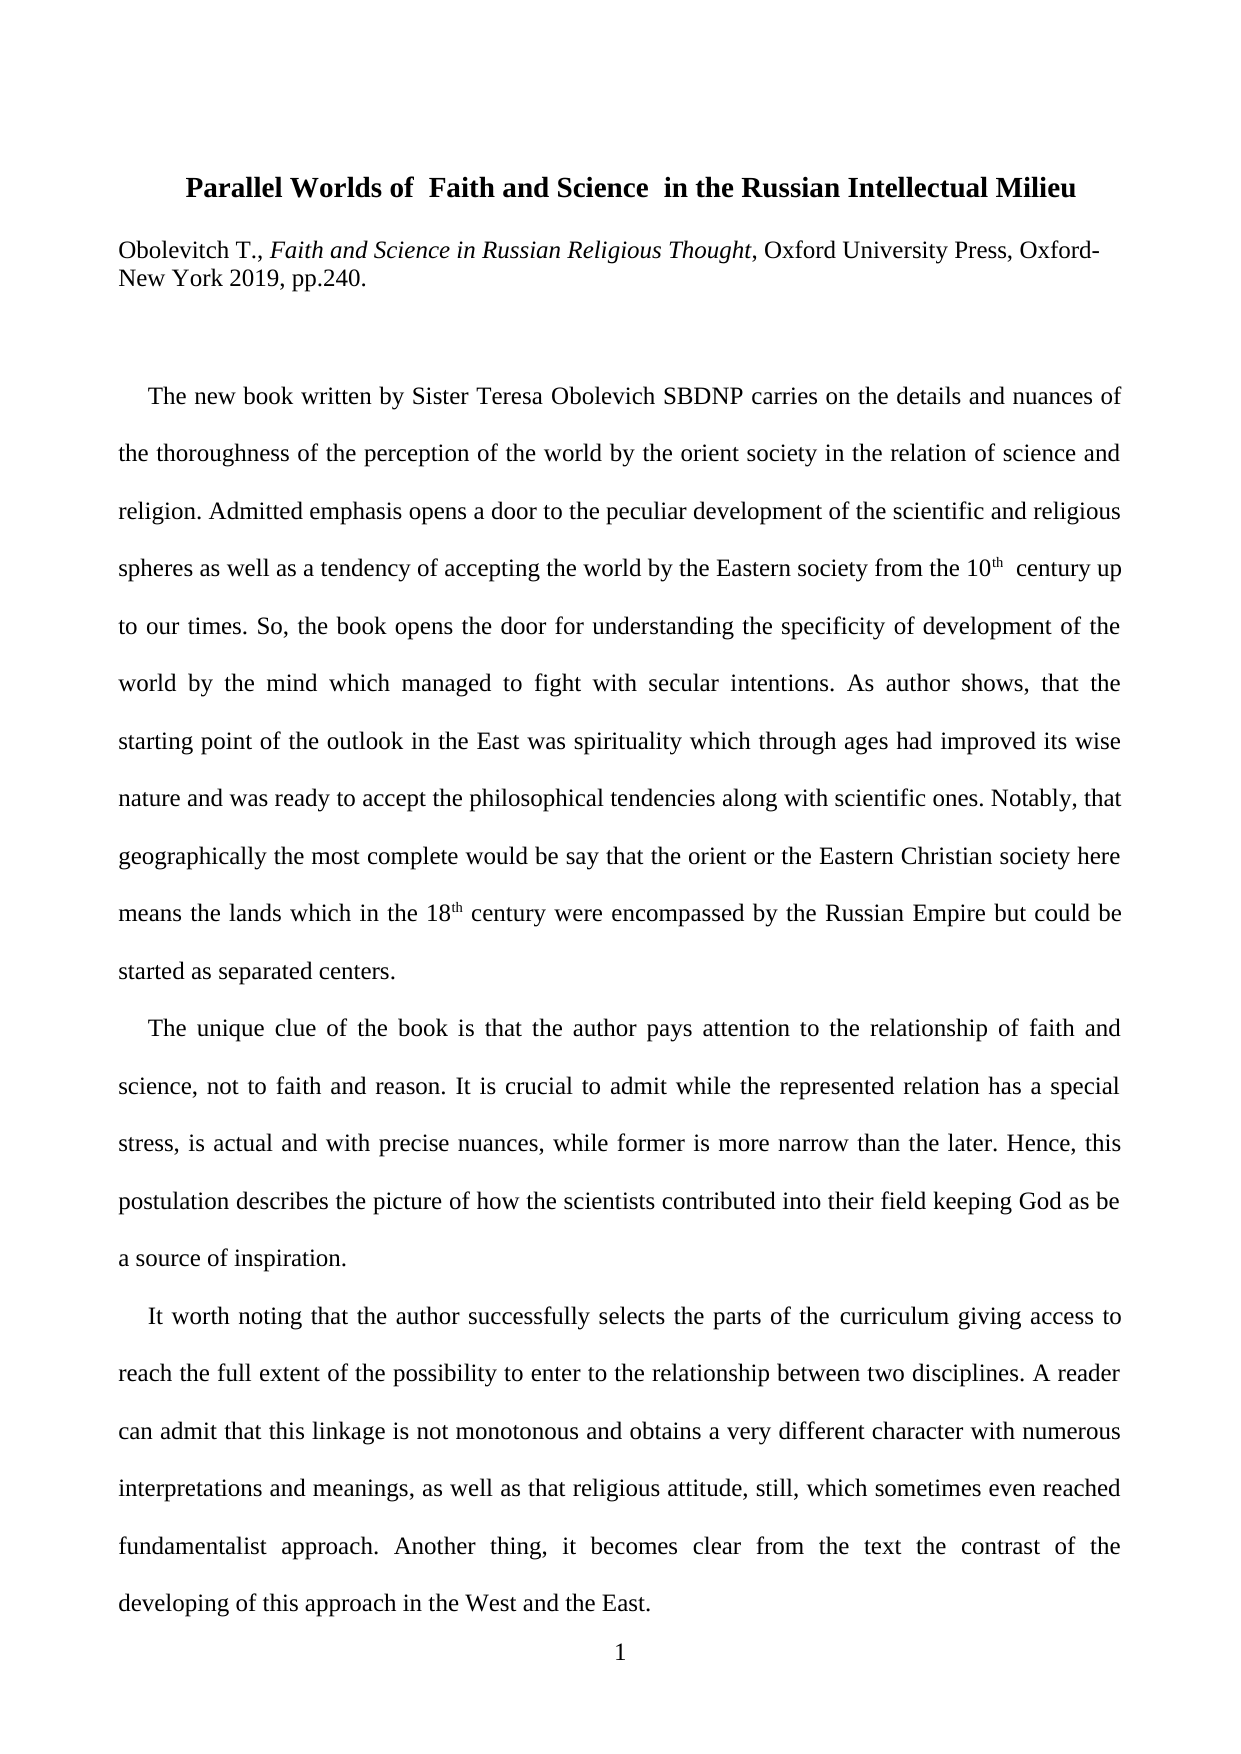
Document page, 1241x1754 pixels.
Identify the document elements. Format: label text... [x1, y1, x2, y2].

text Parallel Worlds of Faith and Science in the Russian Intellectual Milieu [118, 170, 1122, 203]
text Obolevitch T., Faith and Science in Russian Religious Thought, Oxford University Press, Oxford-New York 2019, pp.240. [118, 235, 1122, 292]
text The new book written by Sister Teresa Obolevich SBDNP carries on the details and nuances of the thoroughness of the perception of the world by the orient society in the relation of science and religion. Admitted emphasis opens a door to the peculiar development of the scientific and religious spheres as well as a tendency of accepting the world by the Eastern society from the 10th century up to our times. So, the book opens the door for understanding the specificity of development of the world by the mind which managed to fight with secular intentions. As author shows, that the starting point of the outlook in the East was spirituality which through ages had improved its wise nature and was ready to accept the philosophical tendencies along with scientific ones. Notably, that geographically the most complete would be say that the orient or the Eastern Christian society here means the lands which in the 18th century were encompassed by the Russian Empire but could be started as separated centers. [118, 381, 1122, 985]
text It worth noting that the author successfully selects the parts of the curriculum giving access to reach the full extent of the possibility to enter to the relationship between two disciplines. A reader can admit that this linkage is not monotonous and obtains a very different character with numerous interpretations and meanings, as well as that religious attitude, still, which sometimes even reached fundamentalist approach. Another thing, it becomes clear from the text the contrast of the developing of this approach in the West and the East. [118, 1301, 1122, 1617]
text The unique clue of the book is that the author pays attention to the relationship of faith and science, not to faith and reason. It is crucial to admit while the represented relation has a special stress, is actual and with precise nuances, while former is more narrow than the later. Hence, this postulation describes the picture of how the scientists contributed into their field keeping God as be a source of inspiration. [118, 1013, 1122, 1272]
